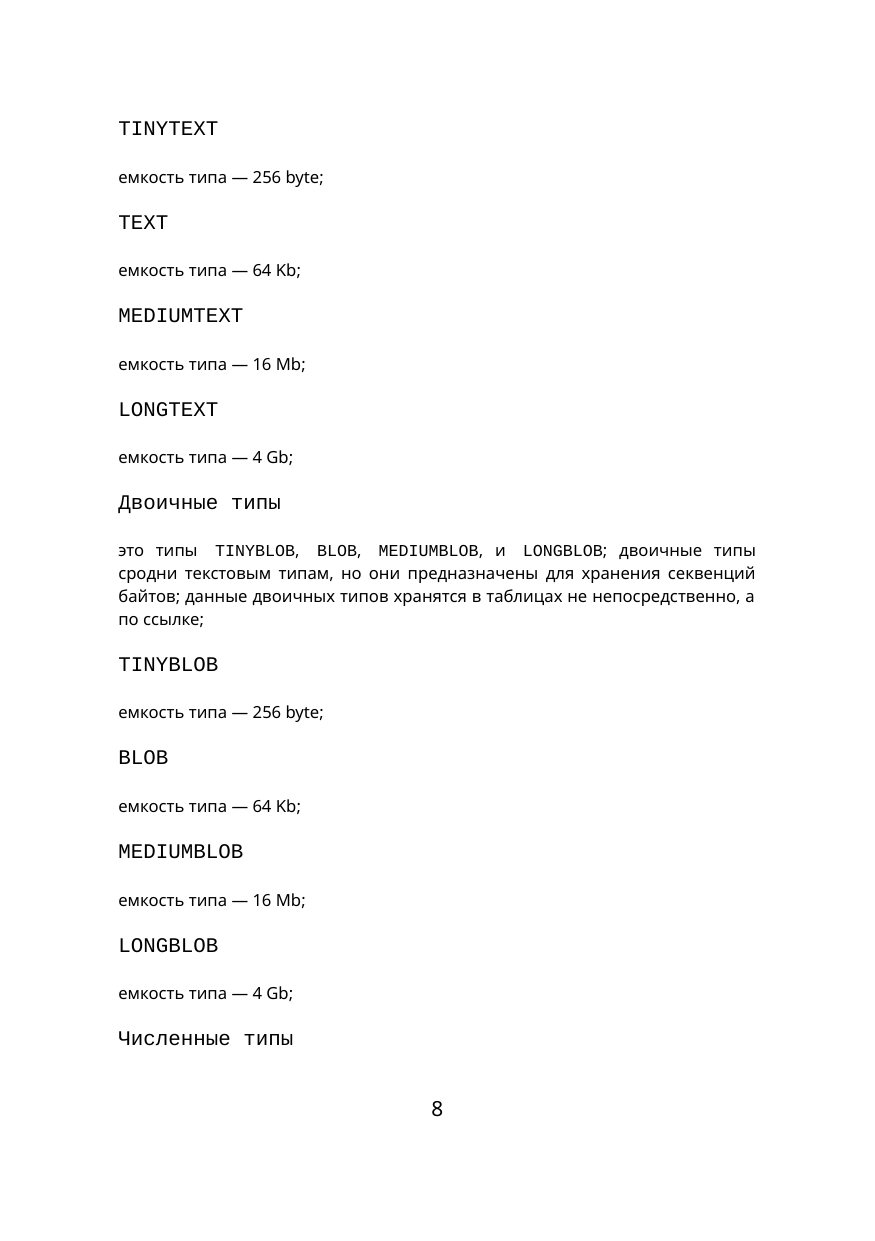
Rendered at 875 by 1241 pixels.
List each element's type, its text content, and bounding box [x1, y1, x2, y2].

text емкость типа — 256 byte; [118, 165, 756, 188]
text емкость типа — 16 Mb; [118, 888, 756, 911]
text емкость типа — 16 Mb; [118, 353, 756, 375]
text TINYTEXT [118, 118, 756, 142]
text емкость типа — 4 Gb; [118, 982, 756, 1004]
text TEXT [118, 212, 756, 235]
text емкость типа — 4 Gb; [118, 445, 756, 468]
text TINYBLOB [118, 654, 756, 677]
text емкость типа — 64 Kb; [118, 259, 756, 282]
text MEDIUMBLOB [118, 841, 756, 864]
text BLOB [118, 747, 756, 771]
text LONGBLOB [118, 934, 756, 958]
text MEDIUMTEXT [118, 305, 756, 329]
text LONGTEXT [118, 399, 756, 423]
text емкость типа — 256 byte; [118, 701, 756, 724]
text Двоичные типы [118, 492, 756, 515]
text это типы TINYBLOB, BLOB, MEDIUMBLOB, и LONGBLOB; двоичные типы сродни текстовым типам, но они предназначены для хранения секвенций байтов; данные двоичных типов хранятся в таблицах не непосредственно, а по ссылке; [118, 539, 756, 630]
text Численные типы [118, 1028, 756, 1052]
text емкость типа — 64 Kb; [118, 794, 756, 817]
